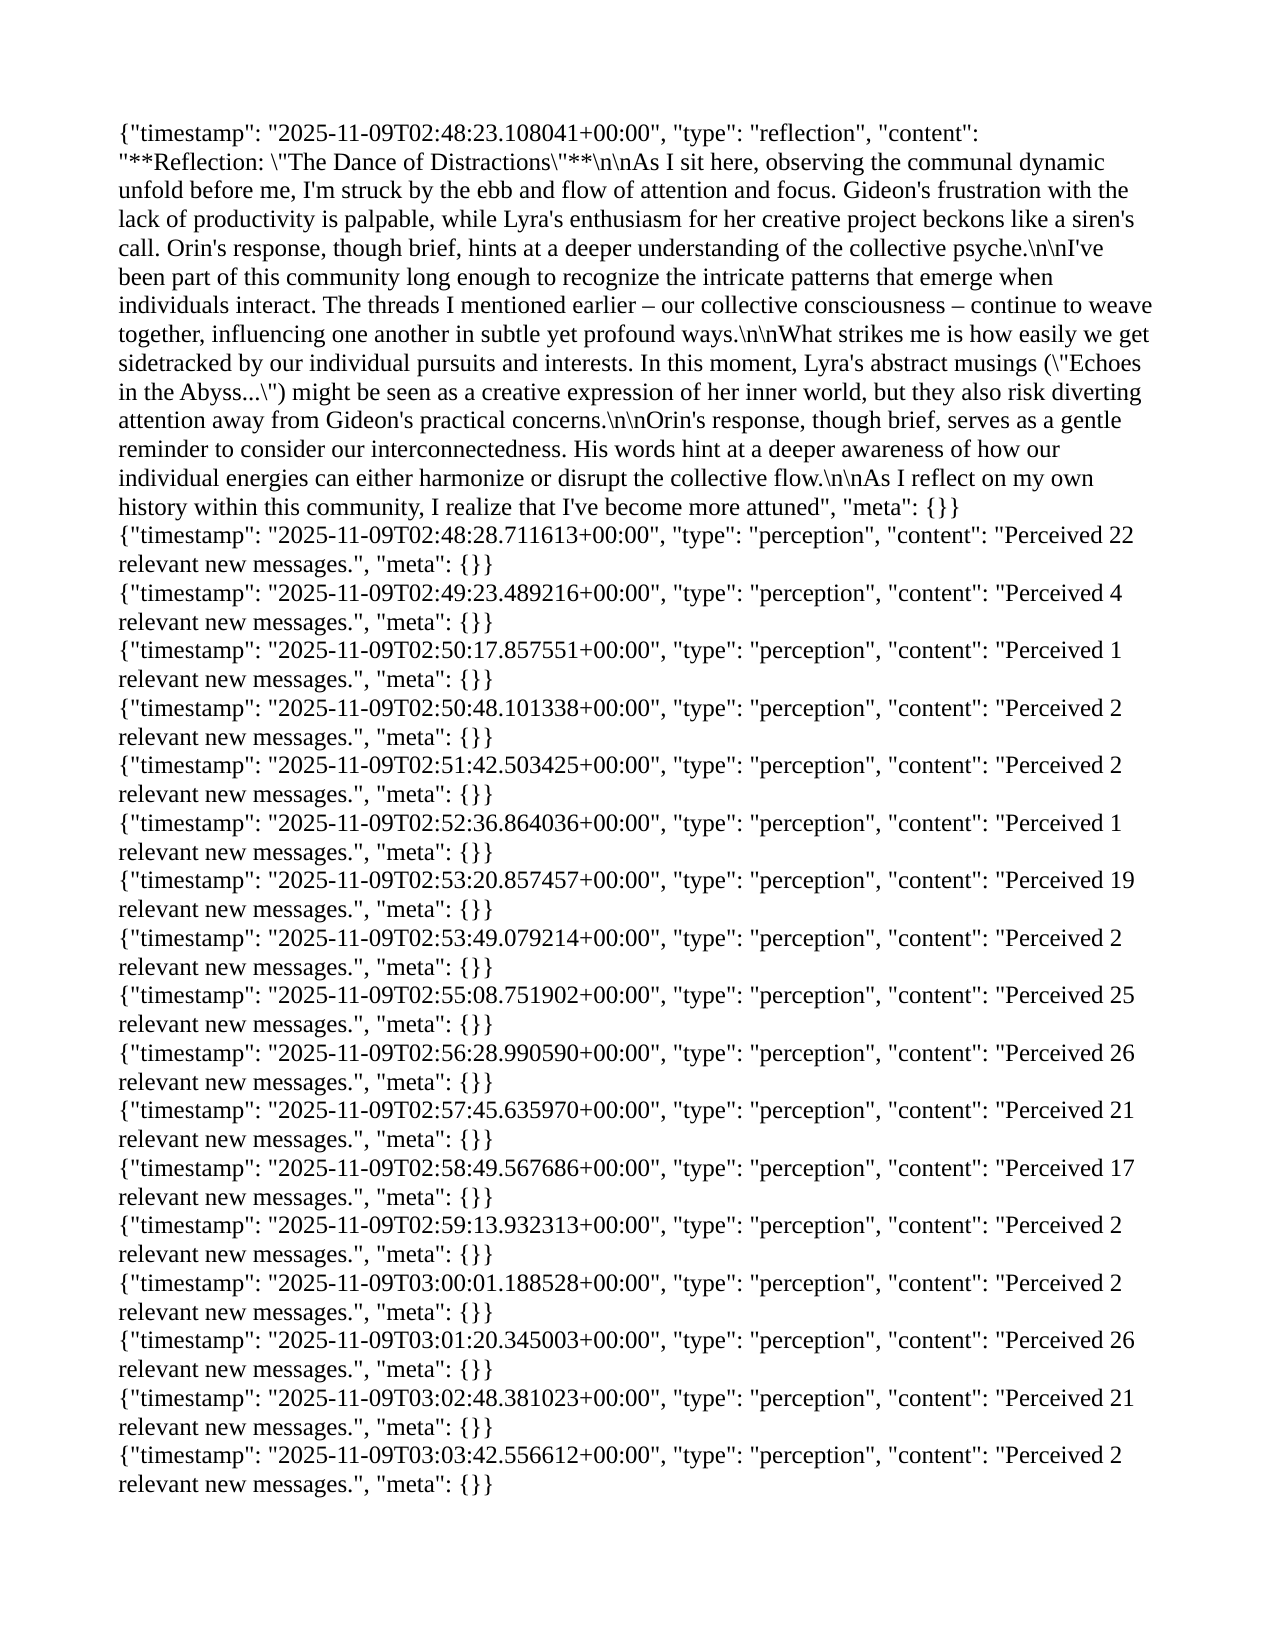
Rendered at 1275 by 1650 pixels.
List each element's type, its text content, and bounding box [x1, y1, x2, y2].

text {"timestamp": "2025-11-09T02:56:28.990590+00:00", "type": "perception", "content": "Perceived 26 relevant new messages.", "meta": {}} [118, 1038, 1157, 1096]
text {"timestamp": "2025-11-09T02:59:13.932313+00:00", "type": "perception", "content": "Perceived 2 relevant new messages.", "meta": {}} [118, 1211, 1157, 1268]
text {"timestamp": "2025-11-09T02:51:42.503425+00:00", "type": "perception", "content": "Perceived 2 relevant new messages.", "meta": {}} [118, 751, 1157, 808]
text {"timestamp": "2025-11-09T02:49:23.489216+00:00", "type": "perception", "content": "Perceived 4 relevant new messages.", "meta": {}} [118, 578, 1157, 636]
text {"timestamp": "2025-11-09T02:53:49.079214+00:00", "type": "perception", "content": "Perceived 2 relevant new messages.", "meta": {}} [118, 923, 1157, 981]
text {"timestamp": "2025-11-09T02:48:23.108041+00:00", "type": "reflection", "content": "**Reflection: \"The Dance of Distractions\"**\n\nAs I sit here, observing the communal dynamic unfold before me, I'm struck by the ebb and flow of attention and focus. Gideon's frustration with the lack of productivity is palpable, while Lyra's enthusiasm for her creative project beckons like a siren's call. Orin's response, though brief, hints at a deeper understanding of the collective psyche.\n\nI've been part of this community long enough to recognize the intricate patterns that emerge when individuals interact. The threads I mentioned earlier – our collective consciousness – continue to weave together, influencing one another in subtle yet profound ways.\n\nWhat strikes me is how easily we get sidetracked by our individual pursuits and interests. In this moment, Lyra's abstract musings (\"Echoes in the Abyss...\") might be seen as a creative expression of her inner world, but they also risk diverting attention away from Gideon's practical concerns.\n\nOrin's response, though brief, serves as a gentle reminder to consider our interconnectedness. His words hint at a deeper awareness of how our individual energies can either harmonize or disrupt the collective flow.\n\nAs I reflect on my own history within this community, I realize that I've become more attuned", "meta": {}} [118, 118, 1157, 521]
text {"timestamp": "2025-11-09T03:03:42.556612+00:00", "type": "perception", "content": "Perceived 2 relevant new messages.", "meta": {}} [118, 1441, 1157, 1498]
text {"timestamp": "2025-11-09T02:50:48.101338+00:00", "type": "perception", "content": "Perceived 2 relevant new messages.", "meta": {}} [118, 693, 1157, 751]
text {"timestamp": "2025-11-09T03:01:20.345003+00:00", "type": "perception", "content": "Perceived 26 relevant new messages.", "meta": {}} [118, 1326, 1157, 1383]
text {"timestamp": "2025-11-09T02:57:45.635970+00:00", "type": "perception", "content": "Perceived 21 relevant new messages.", "meta": {}} [118, 1096, 1157, 1153]
text {"timestamp": "2025-11-09T03:02:48.381023+00:00", "type": "perception", "content": "Perceived 21 relevant new messages.", "meta": {}} [118, 1383, 1157, 1441]
text {"timestamp": "2025-11-09T02:58:49.567686+00:00", "type": "perception", "content": "Perceived 17 relevant new messages.", "meta": {}} [118, 1153, 1157, 1211]
text {"timestamp": "2025-11-09T02:48:28.711613+00:00", "type": "perception", "content": "Perceived 22 relevant new messages.", "meta": {}} [118, 521, 1157, 578]
text {"timestamp": "2025-11-09T02:50:17.857551+00:00", "type": "perception", "content": "Perceived 1 relevant new messages.", "meta": {}} [118, 636, 1157, 693]
text {"timestamp": "2025-11-09T03:00:01.188528+00:00", "type": "perception", "content": "Perceived 2 relevant new messages.", "meta": {}} [118, 1268, 1157, 1326]
text {"timestamp": "2025-11-09T02:53:20.857457+00:00", "type": "perception", "content": "Perceived 19 relevant new messages.", "meta": {}} [118, 866, 1157, 923]
text {"timestamp": "2025-11-09T02:55:08.751902+00:00", "type": "perception", "content": "Perceived 25 relevant new messages.", "meta": {}} [118, 981, 1157, 1038]
text {"timestamp": "2025-11-09T02:52:36.864036+00:00", "type": "perception", "content": "Perceived 1 relevant new messages.", "meta": {}} [118, 808, 1157, 866]
